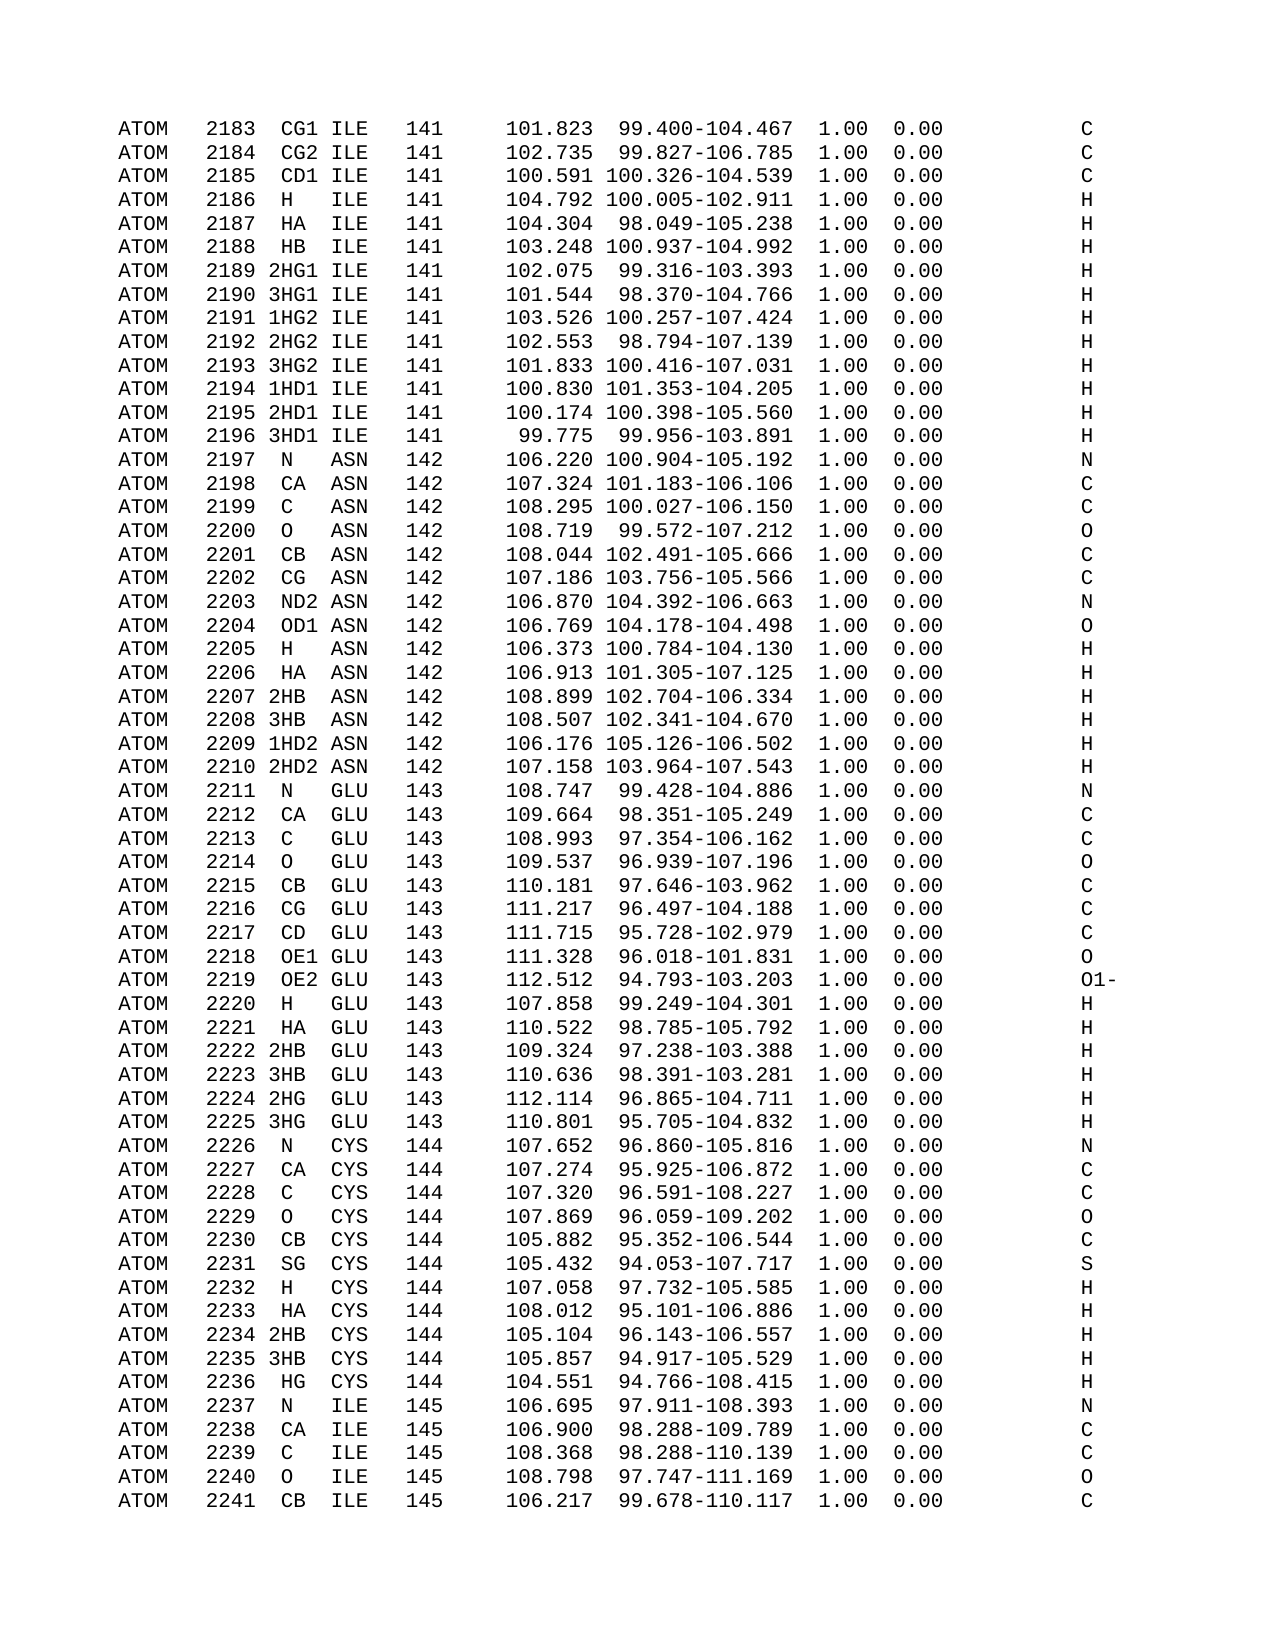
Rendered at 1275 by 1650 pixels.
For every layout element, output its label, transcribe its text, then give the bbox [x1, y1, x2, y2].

text ATOM 2210 2HD2 ASN 142 107.158 103.964-107.543 1.00 0.00 H [118, 757, 1157, 780]
text ATOM 2183 CG1 ILE 141 101.823 99.400-104.467 1.00 0.00 C [118, 118, 1157, 142]
text ATOM 2229 O CYS 144 107.869 96.059-109.202 1.00 0.00 O [118, 1206, 1157, 1229]
text ATOM 2197 N ASN 142 106.220 100.904-105.192 1.00 0.00 N [118, 449, 1157, 473]
text ATOM 2231 SG CYS 144 105.432 94.053-107.717 1.00 0.00 S [118, 1253, 1157, 1277]
text ATOM 2211 N GLU 143 108.747 99.428-104.886 1.00 0.00 N [118, 780, 1157, 804]
text ATOM 2222 2HB GLU 143 109.324 97.238-103.388 1.00 0.00 H [118, 1040, 1157, 1064]
text ATOM 2202 CG ASN 142 107.186 103.756-105.566 1.00 0.00 C [118, 567, 1157, 591]
text ATOM 2238 CA ILE 145 106.900 98.288-109.789 1.00 0.00 C [118, 1419, 1157, 1442]
text ATOM 2193 3HG2 ILE 141 101.833 100.416-107.031 1.00 0.00 H [118, 354, 1157, 378]
text ATOM 2191 1HG2 ILE 141 103.526 100.257-107.424 1.00 0.00 H [118, 307, 1157, 331]
text ATOM 2185 CD1 ILE 141 100.591 100.326-104.539 1.00 0.00 C [118, 165, 1157, 189]
text ATOM 2184 CG2 ILE 141 102.735 99.827-106.785 1.00 0.00 C [118, 142, 1157, 165]
text ATOM 2203 ND2 ASN 142 106.870 104.392-106.663 1.00 0.00 N [118, 591, 1157, 615]
text ATOM 2221 HA GLU 143 110.522 98.785-105.792 1.00 0.00 H [118, 1017, 1157, 1040]
text ATOM 2187 HA ILE 141 104.304 98.049-105.238 1.00 0.00 H [118, 213, 1157, 236]
text ATOM 2235 3HB CYS 144 105.857 94.917-105.529 1.00 0.00 H [118, 1348, 1157, 1371]
text ATOM 2227 CA CYS 144 107.274 95.925-106.872 1.00 0.00 C [118, 1158, 1157, 1182]
text ATOM 2225 3HG GLU 143 110.801 95.705-104.832 1.00 0.00 H [118, 1111, 1157, 1135]
text ATOM 2207 2HB ASN 142 108.899 102.704-106.334 1.00 0.00 H [118, 686, 1157, 709]
text ATOM 2201 CB ASN 142 108.044 102.491-105.666 1.00 0.00 C [118, 544, 1157, 567]
text ATOM 2205 H ASN 142 106.373 100.784-104.130 1.00 0.00 H [118, 638, 1157, 662]
text ATOM 2239 C ILE 145 108.368 98.288-110.139 1.00 0.00 C [118, 1442, 1157, 1466]
text ATOM 2195 2HD1 ILE 141 100.174 100.398-105.560 1.00 0.00 H [118, 402, 1157, 426]
text ATOM 2214 O GLU 143 109.537 96.939-107.196 1.00 0.00 O [118, 851, 1157, 875]
text ATOM 2199 C ASN 142 108.295 100.027-106.150 1.00 0.00 C [118, 496, 1157, 520]
text ATOM 2226 N CYS 144 107.652 96.860-105.816 1.00 0.00 N [118, 1135, 1157, 1158]
text ATOM 2196 3HD1 ILE 141 99.775 99.956-103.891 1.00 0.00 H [118, 426, 1157, 449]
text ATOM 2216 CG GLU 143 111.217 96.497-104.188 1.00 0.00 C [118, 898, 1157, 922]
text ATOM 2200 O ASN 142 108.719 99.572-107.212 1.00 0.00 O [118, 520, 1157, 544]
text ATOM 2219 OE2 GLU 143 112.512 94.793-103.203 1.00 0.00 O1- [118, 969, 1157, 993]
text ATOM 2240 O ILE 145 108.798 97.747-111.169 1.00 0.00 O [118, 1466, 1157, 1489]
text ATOM 2188 HB ILE 141 103.248 100.937-104.992 1.00 0.00 H [118, 236, 1157, 260]
text ATOM 2198 CA ASN 142 107.324 101.183-106.106 1.00 0.00 C [118, 473, 1157, 496]
text ATOM 2218 OE1 GLU 143 111.328 96.018-101.831 1.00 0.00 O [118, 946, 1157, 969]
text ATOM 2223 3HB GLU 143 110.636 98.391-103.281 1.00 0.00 H [118, 1064, 1157, 1088]
text ATOM 2234 2HB CYS 144 105.104 96.143-106.557 1.00 0.00 H [118, 1324, 1157, 1348]
text ATOM 2233 HA CYS 144 108.012 95.101-106.886 1.00 0.00 H [118, 1300, 1157, 1324]
text ATOM 2236 HG CYS 144 104.551 94.766-108.415 1.00 0.00 H [118, 1371, 1157, 1395]
text ATOM 2212 CA GLU 143 109.664 98.351-105.249 1.00 0.00 C [118, 804, 1157, 827]
text ATOM 2224 2HG GLU 143 112.114 96.865-104.711 1.00 0.00 H [118, 1088, 1157, 1111]
text ATOM 2189 2HG1 ILE 141 102.075 99.316-103.393 1.00 0.00 H [118, 260, 1157, 284]
text ATOM 2186 H ILE 141 104.792 100.005-102.911 1.00 0.00 H [118, 189, 1157, 213]
text ATOM 2190 3HG1 ILE 141 101.544 98.370-104.766 1.00 0.00 H [118, 284, 1157, 307]
text ATOM 2215 CB GLU 143 110.181 97.646-103.962 1.00 0.00 C [118, 875, 1157, 898]
text ATOM 2213 C GLU 143 108.993 97.354-106.162 1.00 0.00 C [118, 827, 1157, 851]
text ATOM 2220 H GLU 143 107.858 99.249-104.301 1.00 0.00 H [118, 993, 1157, 1017]
text ATOM 2206 HA ASN 142 106.913 101.305-107.125 1.00 0.00 H [118, 662, 1157, 686]
text ATOM 2230 CB CYS 144 105.882 95.352-106.544 1.00 0.00 C [118, 1229, 1157, 1253]
text ATOM 2232 H CYS 144 107.058 97.732-105.585 1.00 0.00 H [118, 1277, 1157, 1300]
text ATOM 2237 N ILE 145 106.695 97.911-108.393 1.00 0.00 N [118, 1395, 1157, 1419]
text ATOM 2204 OD1 ASN 142 106.769 104.178-104.498 1.00 0.00 O [118, 615, 1157, 638]
text ATOM 2209 1HD2 ASN 142 106.176 105.126-106.502 1.00 0.00 H [118, 733, 1157, 757]
text ATOM 2208 3HB ASN 142 108.507 102.341-104.670 1.00 0.00 H [118, 709, 1157, 733]
text ATOM 2228 C CYS 144 107.320 96.591-108.227 1.00 0.00 C [118, 1182, 1157, 1206]
text ATOM 2217 CD GLU 143 111.715 95.728-102.979 1.00 0.00 C [118, 922, 1157, 946]
text ATOM 2241 CB ILE 145 106.217 99.678-110.117 1.00 0.00 C [118, 1489, 1157, 1513]
text ATOM 2194 1HD1 ILE 141 100.830 101.353-104.205 1.00 0.00 H [118, 378, 1157, 402]
text ATOM 2192 2HG2 ILE 141 102.553 98.794-107.139 1.00 0.00 H [118, 331, 1157, 354]
